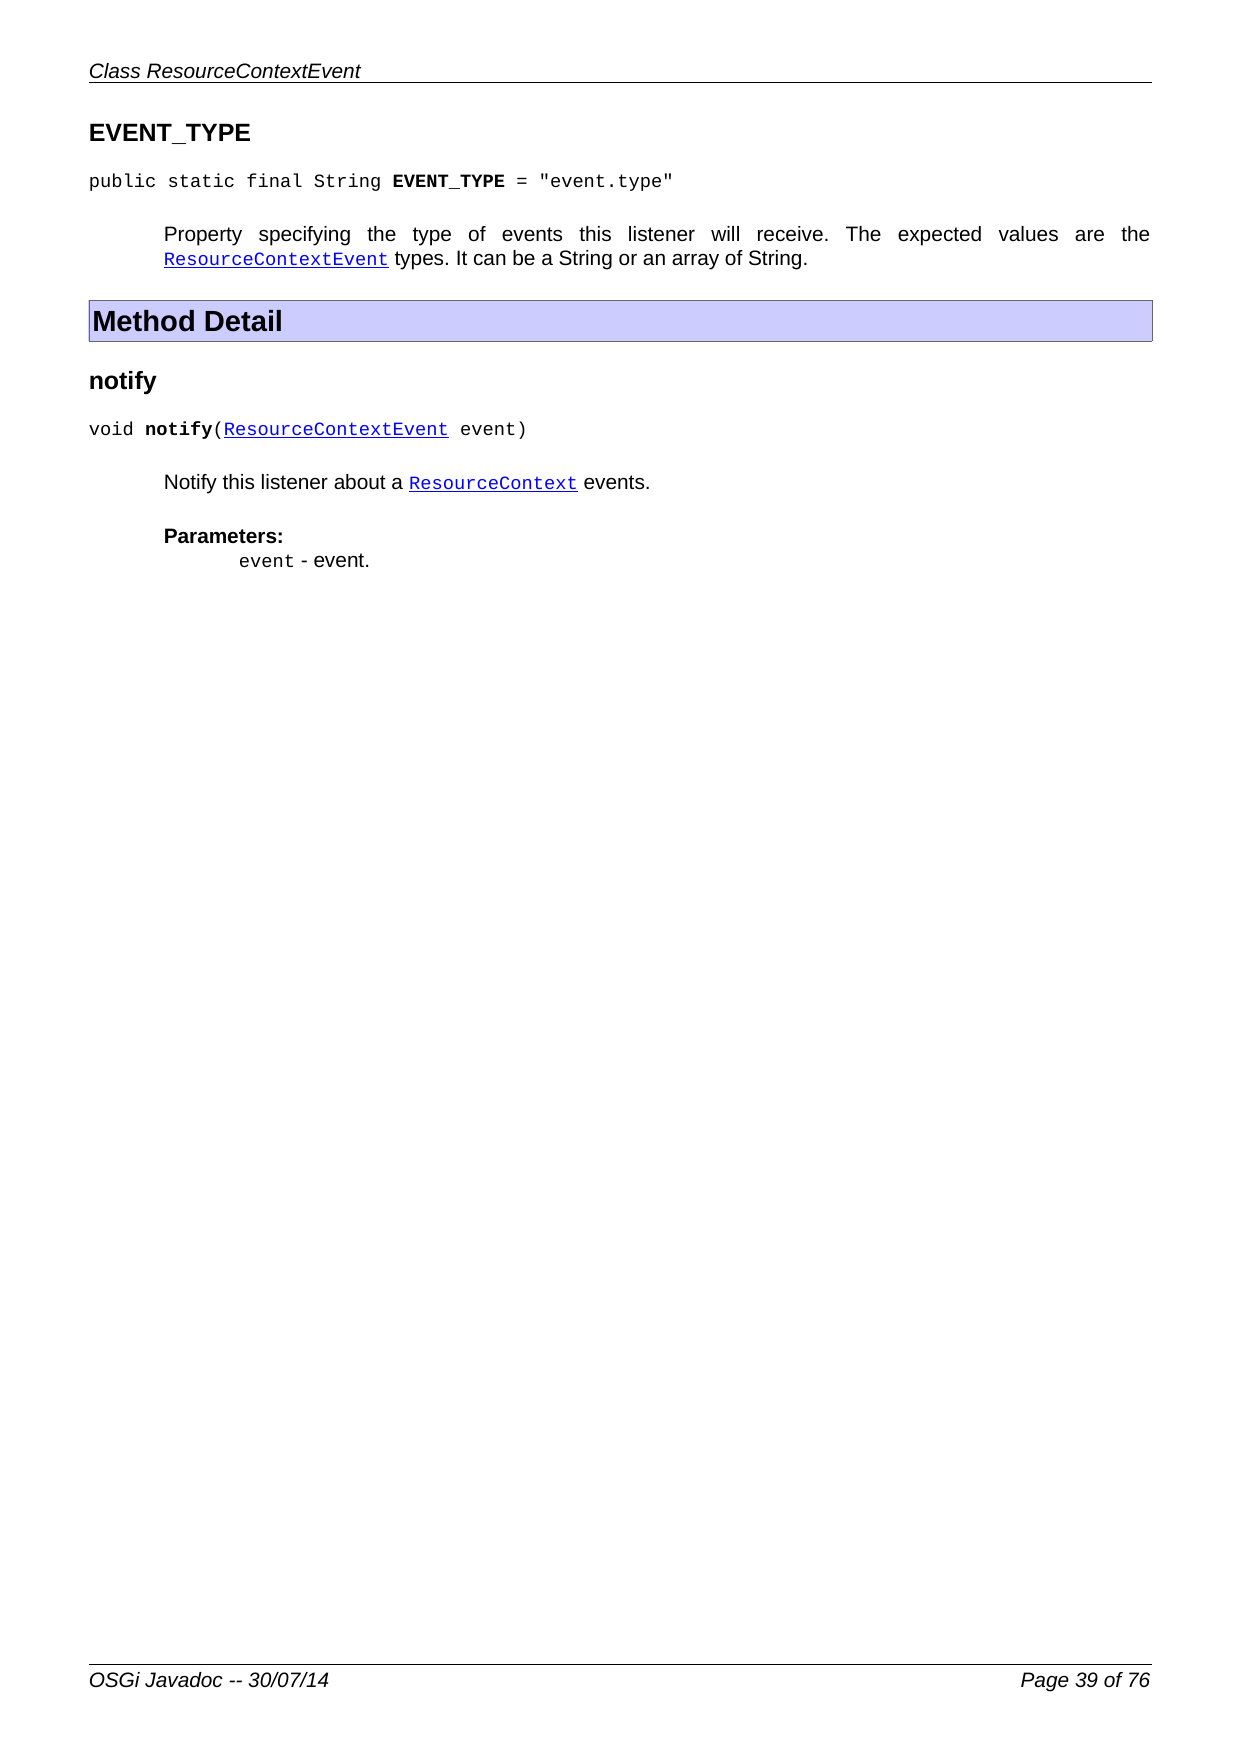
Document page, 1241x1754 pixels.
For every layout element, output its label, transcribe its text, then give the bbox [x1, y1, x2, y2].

subtitle notify [88, 366, 1152, 395]
text void notify(ResourceContextEvent event) [88, 419, 1152, 441]
subtitle EVENT_TYPE [88, 118, 1152, 147]
text Notify this listener about a ResourceContext events. [163, 470, 1152, 495]
text event - event. [238, 548, 1152, 573]
text Parameters: [163, 524, 1152, 548]
subtitle Method Detail [90, 301, 1152, 341]
text Property specifying the type of events this listener will receive. The expected values are the ResourceContextEvent types. It can be a String or an array of String. [163, 222, 1152, 271]
text public static final String EVENT_TYPE = "event.type" [88, 171, 1152, 193]
